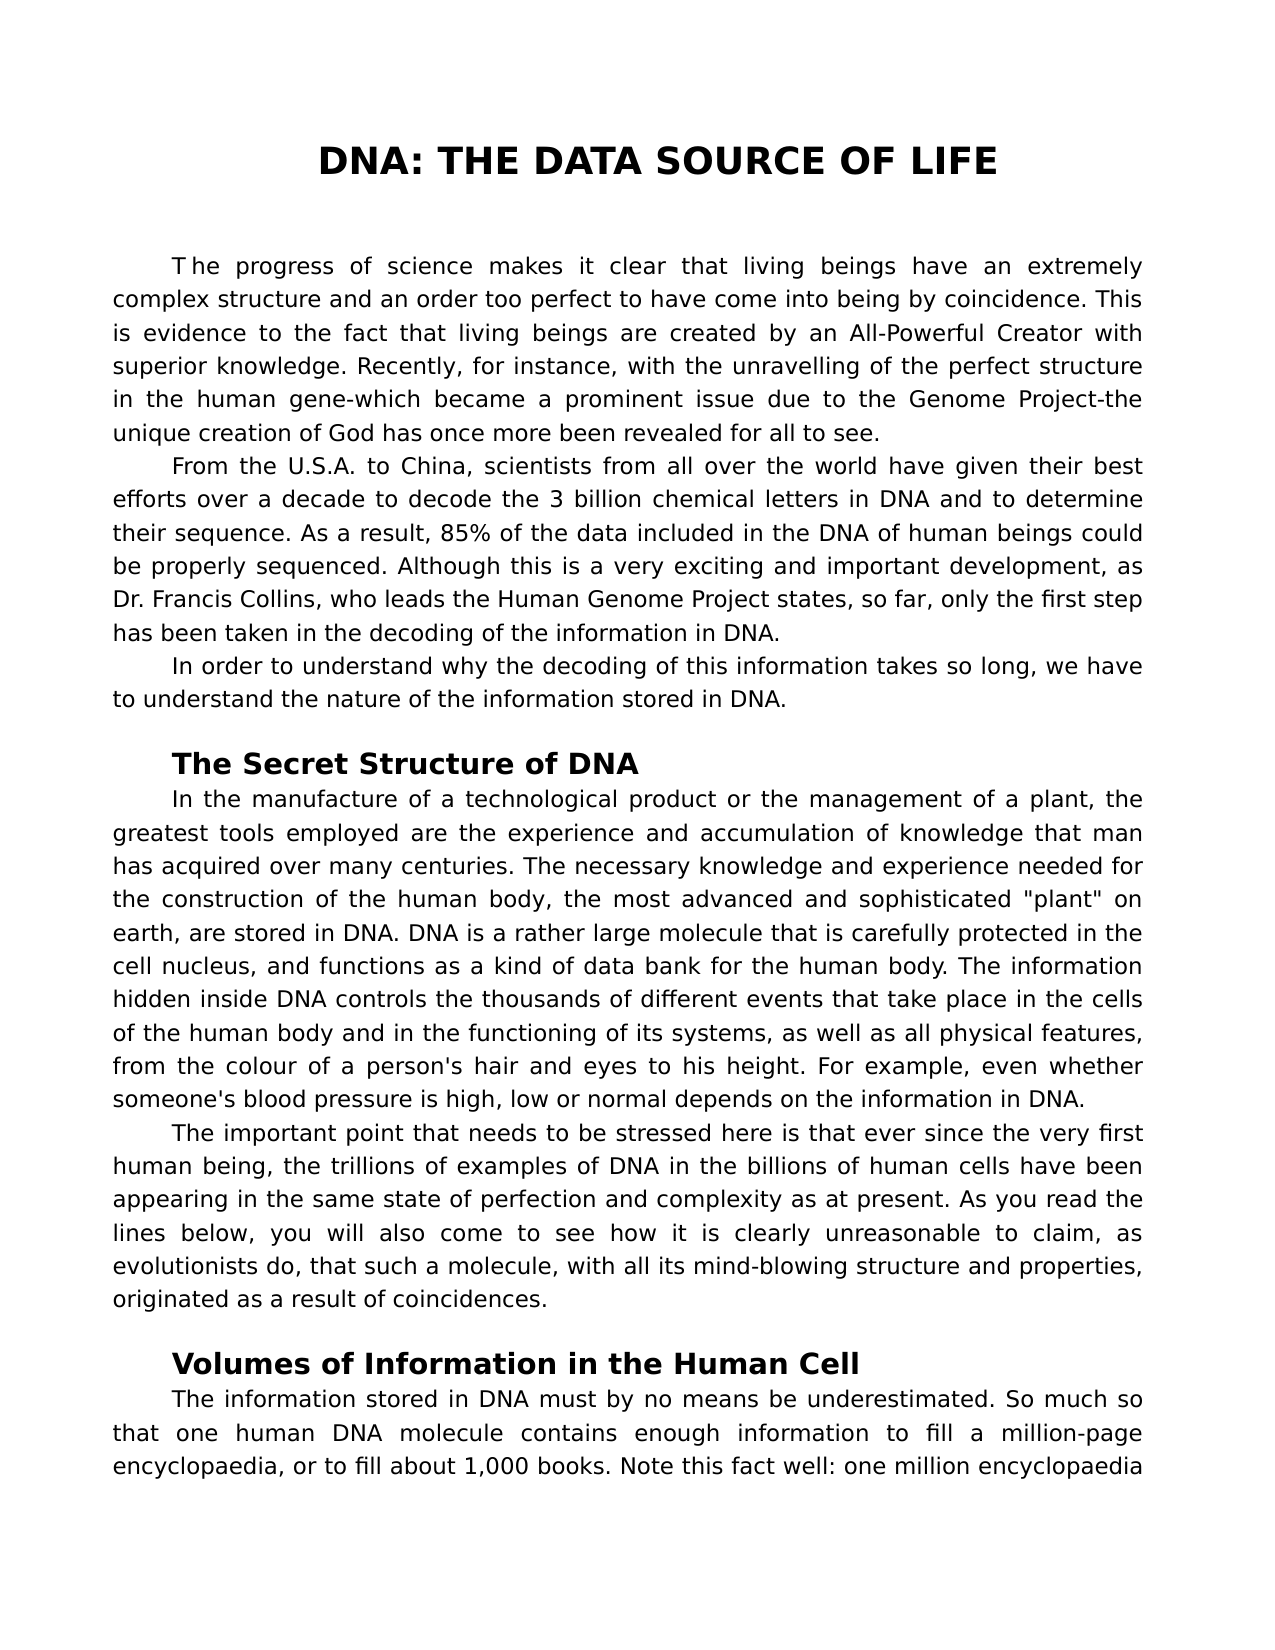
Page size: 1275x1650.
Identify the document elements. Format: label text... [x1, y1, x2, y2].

text The information stored in DNA must by no means be underestimated. So much so that one human DNA molecule contains enough information to fill a million-page encyclopaedia, or to fill about 1,000 books. Note this fact well: one million encyclopaedia [112, 1381, 1145, 1481]
text DNA: THE DATA SOURCE OF LIFE [112, 148, 1145, 181]
text Volumes of Information in the Human Cell [112, 1348, 1145, 1381]
text The Secret Structure of DNA [112, 748, 1145, 781]
text From the U.S.A. to China, scientists from all over the world have given their best efforts over a decade to decode the 3 billion chemical letters in DNA and to determine their sequence. As a result, 85% of the data included in the DNA of human beings could be properly sequenced. Although this is a very exciting and important development, as Dr. Francis Collins, who leads the Human Genome Project states, so far, only the first step has been taken in the decoding of the information in DNA. [112, 448, 1145, 648]
text The progress of science makes it clear that living beings have an extremely complex structure and an order too perfect to have come into being by coincidence. This is evidence to the fact that living beings are created by an All-Powerful Creator with superior knowledge. Recently, for instance, with the unravelling of the perfect structure in the human gene-which became a prominent issue due to the Genome Project-the unique creation of God has once more been revealed for all to see. [112, 248, 1145, 448]
text In order to understand why the decoding of this information takes so long, we have to understand the nature of the information stored in DNA. [112, 648, 1145, 714]
text The important point that needs to be stressed here is that ever since the very first human being, the trillions of examples of DNA in the billions of human cells have been appearing in the same state of perfection and complexity as at present. As you read the lines below, you will also come to see how it is clearly unreasonable to claim, as evolutionists do, that such a molecule, with all its mind-blowing structure and properties, originated as a result of coincidences. [112, 1114, 1145, 1314]
text In the manufacture of a technological product or the management of a plant, the greatest tools employed are the experience and accumulation of knowledge that man has acquired over many centuries. The necessary knowledge and experience needed for the construction of the human body, the most advanced and sophisticated "plant" on earth, are stored in DNA. DNA is a rather large molecule that is carefully protected in the cell nucleus, and functions as a kind of data bank for the human body. The information hidden inside DNA controls the thousands of different events that take place in the cells of the human body and in the functioning of its systems, as well as all physical features, from the colour of a person's hair and eyes to his height. For example, even whether someone's blood pressure is high, low or normal depends on the information in DNA. [112, 781, 1145, 1114]
